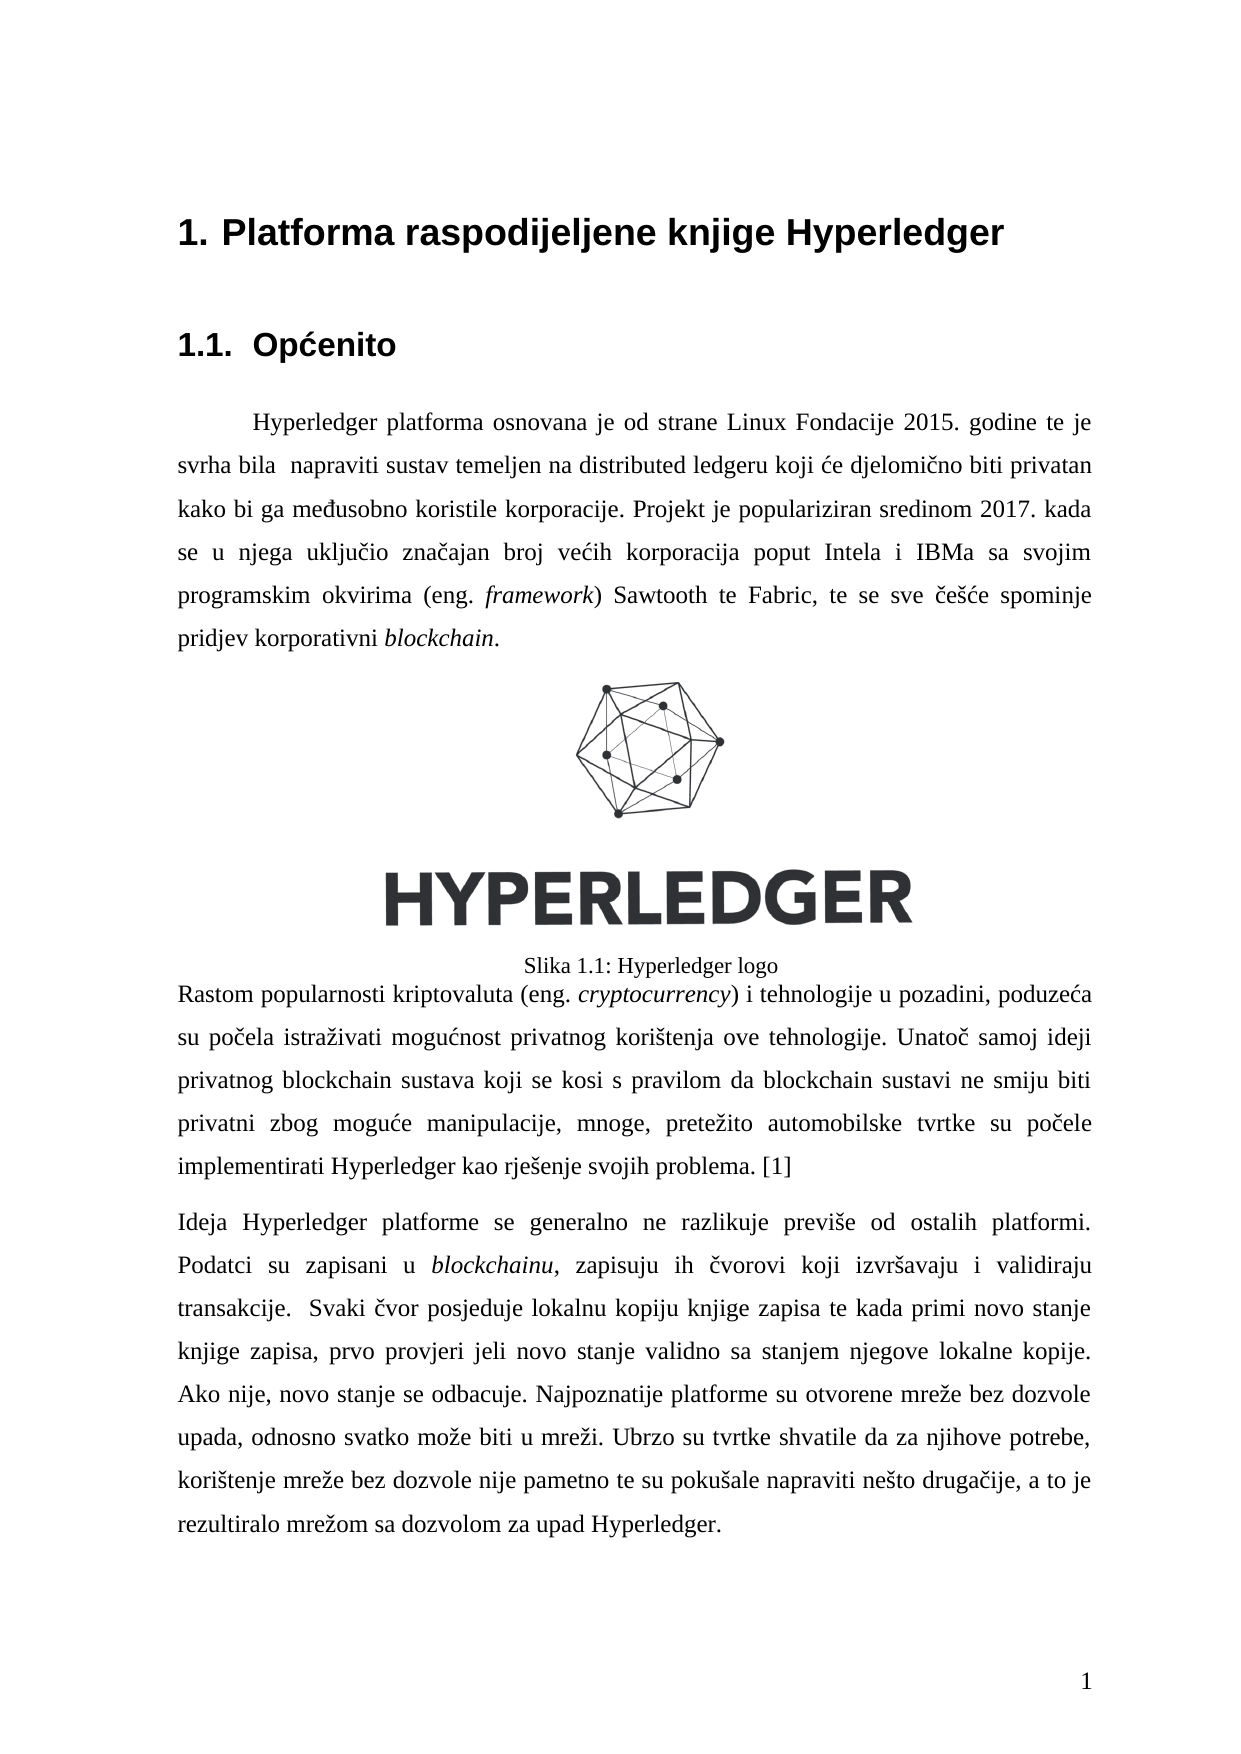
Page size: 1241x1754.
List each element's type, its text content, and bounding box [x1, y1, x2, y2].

subtitle Općenito [177, 325, 1092, 363]
text Ideja Hyperledger platforme se generalno ne razlikuje previše od ostalih platformi. Podatci su zapisani u blockchainu, zapisuju ih čvorovi koji izvršavaju i validiraju transakcije. Svaki čvor posjeduje lokalnu kopiju knjige zapisa te kada primi novo stanje knjige zapisa, prvo provjeri jeli novo stanje validno sa stanjem njegove lokalne kopije. Ako nije, novo stanje se odbacuje. Najpoznatije platforme su otvorene mreže bez dozvole upada, odnosno svatko može biti u mreži. Ubrzo su tvrtke shvatile da za njihove potrebe, korištenje mreže bez dozvole nije pametno te su pokušale napraviti nešto drugačije, a to je rezultiralo mrežom sa dozvolom za upad Hyperledger. [177, 1207, 1092, 1537]
picture [226, 681, 1076, 940]
subtitle Platforma raspodijeljene knjige Hyperledger [177, 210, 1092, 253]
text Rastom popularnosti kriptovaluta (eng. cryptocurrency) i tehnologije u pozadini, poduzeća su počela istraživati mogućnost privatnog korištenja ove tehnologije. Unatoč samoj ideji privatnog blockchain sustava koji se kosi s pravilom da blockchain sustavi ne smiju biti privatni zbog moguće manipulacije, mnoge, pretežito automobilske tvrtke su počele implementirati Hyperledger kao rješenje svojih problema. [1] [177, 679, 1092, 1180]
text Hyperledger platforma osnovana je od strane Linux Fondacije 2015. godine te je svrha bila napraviti sustav temeljen na distributed ledgeru koji će djelomično biti privatan kako bi ga međusobno koristile korporacije. Projekt je populariziran sredinom 2017. kada se u njega uključio značajan broj većih korporacija poput Intela i IBMa sa svojim programskim okvirima (eng. framework) Sawtooth te Fabric, te se sve češće spominje pridjev korporativni blockchain. [177, 407, 1092, 652]
text Slika 1.1: Hyperledger logo [227, 940, 1075, 979]
